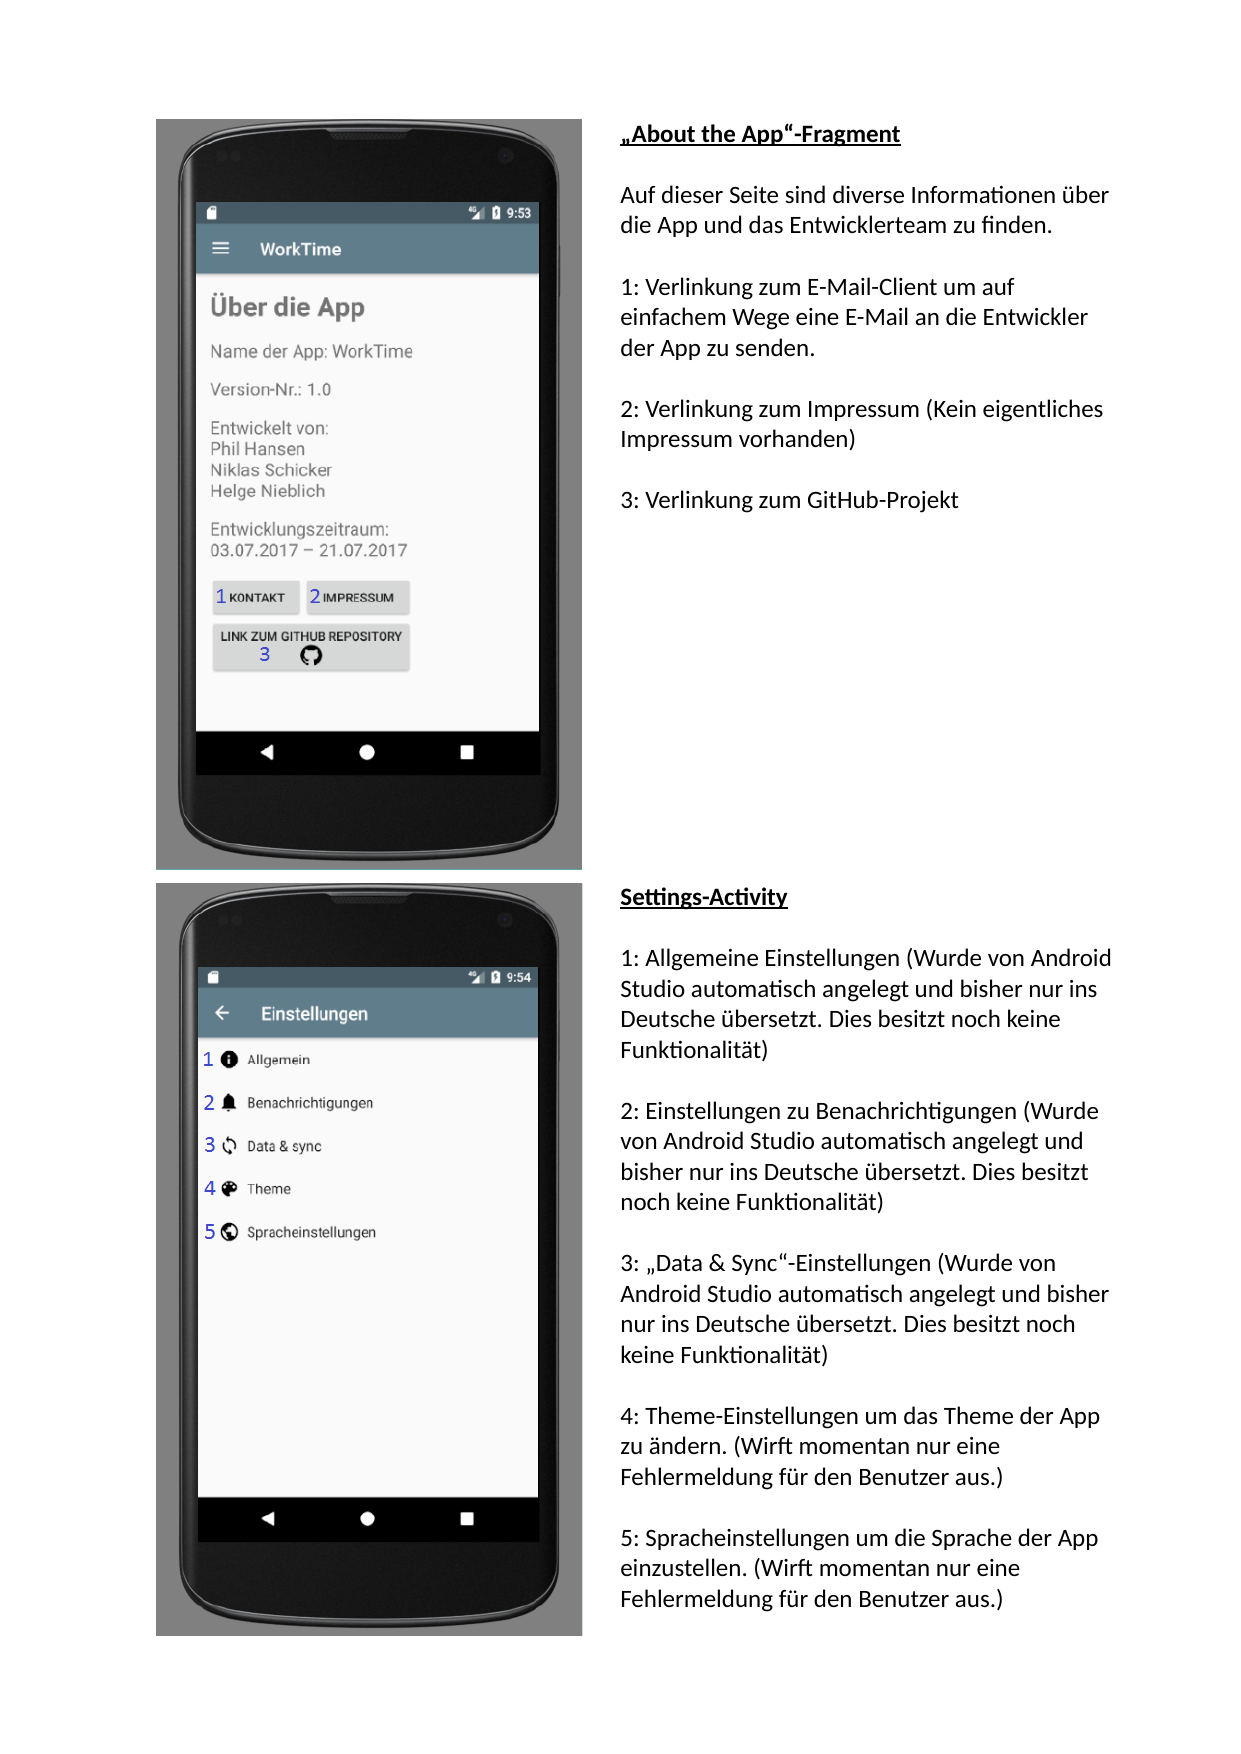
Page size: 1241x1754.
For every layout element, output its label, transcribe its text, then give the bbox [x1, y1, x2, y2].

text 2: Verlinkung zum Impressum (Kein eigentliches Impressum vorhanden) [620, 393, 1122, 454]
text 2: Einstellungen zu Benachrichtigungen (Wurde von Android Studio automatisch angelegt und bisher nur ins Deutsche übersetzt. Dies besitzt noch keine Funktionalität) [620, 1095, 1122, 1217]
text 1: Verlinkung zum E-Mail-Client um auf einfachem Wege eine E-Mail an die Entwickler der App zu senden. [620, 271, 1122, 362]
text Auf dieser Seite sind diverse Informationen über die App und das Entwicklerteam zu finden. [620, 179, 1122, 240]
text „About the App“-Fragment [620, 118, 1122, 149]
picture [156, 118, 583, 870]
text Settings-Activity [620, 881, 1122, 912]
text 4: Theme-Einstellungen um das Theme der App zu ändern. (Wirft momentan nur eine Fehlermeldung für den Benutzer aus.) [620, 1400, 1122, 1492]
picture [156, 883, 583, 1636]
text 3: Verlinkung zum GitHub-Projekt [620, 484, 1122, 515]
text 1: Allgemeine Einstellungen (Wurde von Android Studio automatisch angelegt und bisher nur ins Deutsche übersetzt. Dies besitzt noch keine Funktionalität) [620, 942, 1122, 1064]
text 5: Spracheinstellungen um die Sprache der App einzustellen. (Wirft momentan nur eine Fehlermeldung für den Benutzer aus.) [620, 1522, 1122, 1614]
text 3: „Data & Sync“-Einstellungen (Wurde von Android Studio automatisch angelegt und bisher nur ins Deutsche übersetzt. Dies besitzt noch keine Funktionalität) [620, 1247, 1122, 1369]
